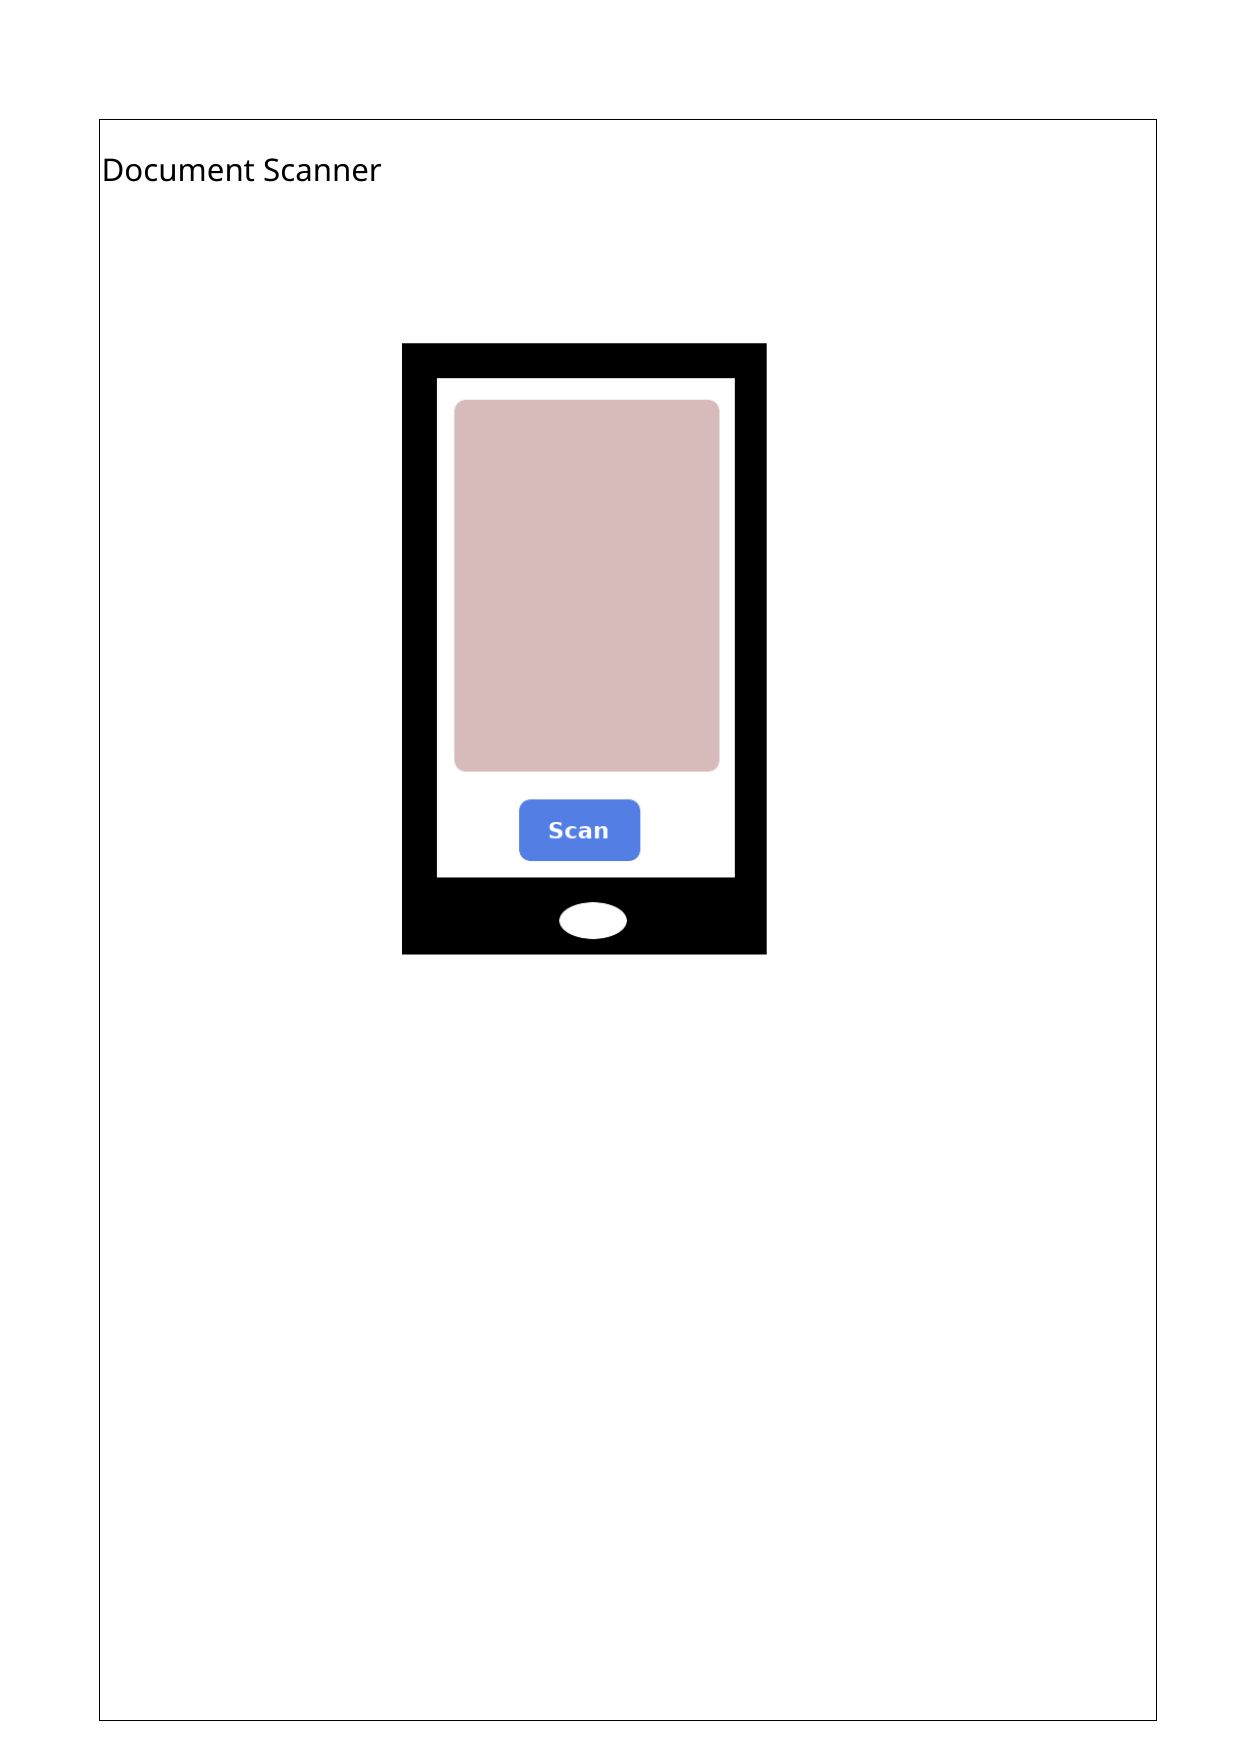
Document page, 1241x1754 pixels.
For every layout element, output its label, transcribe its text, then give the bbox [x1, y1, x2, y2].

text Document Scanner [101, 155, 1153, 188]
picture [101, 221, 1153, 1010]
